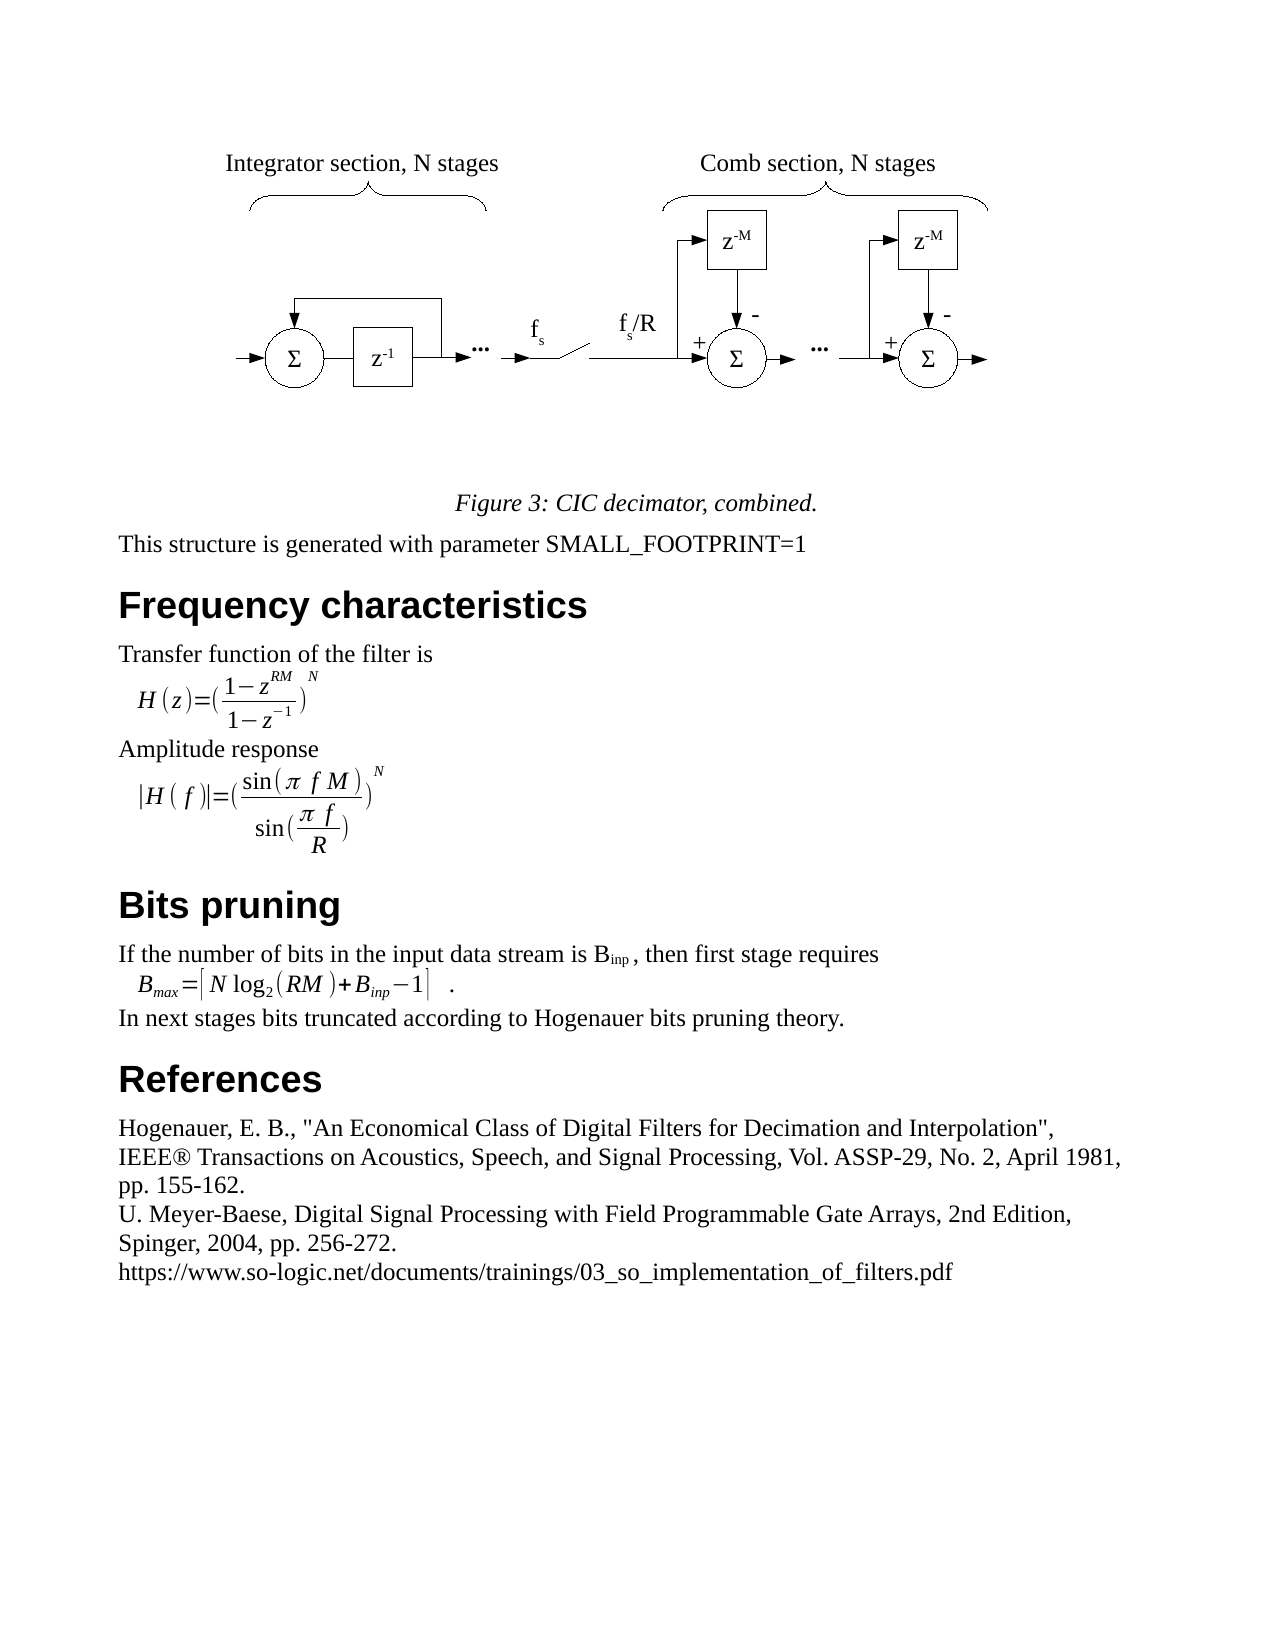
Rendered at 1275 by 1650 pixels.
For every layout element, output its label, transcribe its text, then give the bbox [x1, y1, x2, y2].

text Transfer function of the filter is [118, 639, 1157, 668]
subtitle Bits pruning [118, 883, 1157, 927]
subtitle References [118, 1057, 1157, 1100]
text In next stages bits truncated according to Hogenauer bits pruning theory. [118, 1003, 1157, 1032]
text If the number of bits in the input data stream is Binp , then first stage requires [118, 939, 1157, 968]
text https://www.so-logic.net/documents/trainings/03_so_implementation_of_filters.pdf [118, 1257, 1157, 1285]
text Hogenauer, E. B., "An Economical Class of Digital Filters for Decimation and Interpolation", [118, 1113, 1157, 1142]
text . [118, 968, 1157, 1003]
text pp. 155-162. [118, 1170, 1157, 1199]
text This structure is generated with parameter SMALL_FOOTPRINT=1 [118, 529, 1157, 558]
subtitle Frequency characteristics [118, 583, 1157, 626]
text U. Meyer-Baese, Digital Signal Processing with Field Programmable Gate Arrays, 2nd Edition, Spinger, 2004, pp. 256-272. [118, 1199, 1157, 1257]
text Amplitude response [118, 734, 1157, 762]
text Figure 3: CIC decimator, combined. [118, 488, 1157, 517]
text IEEE® Transactions on Acoustics, Speech, and Signal Processing, Vol. ASSP-29, No. 2, April 1981, [118, 1142, 1157, 1170]
